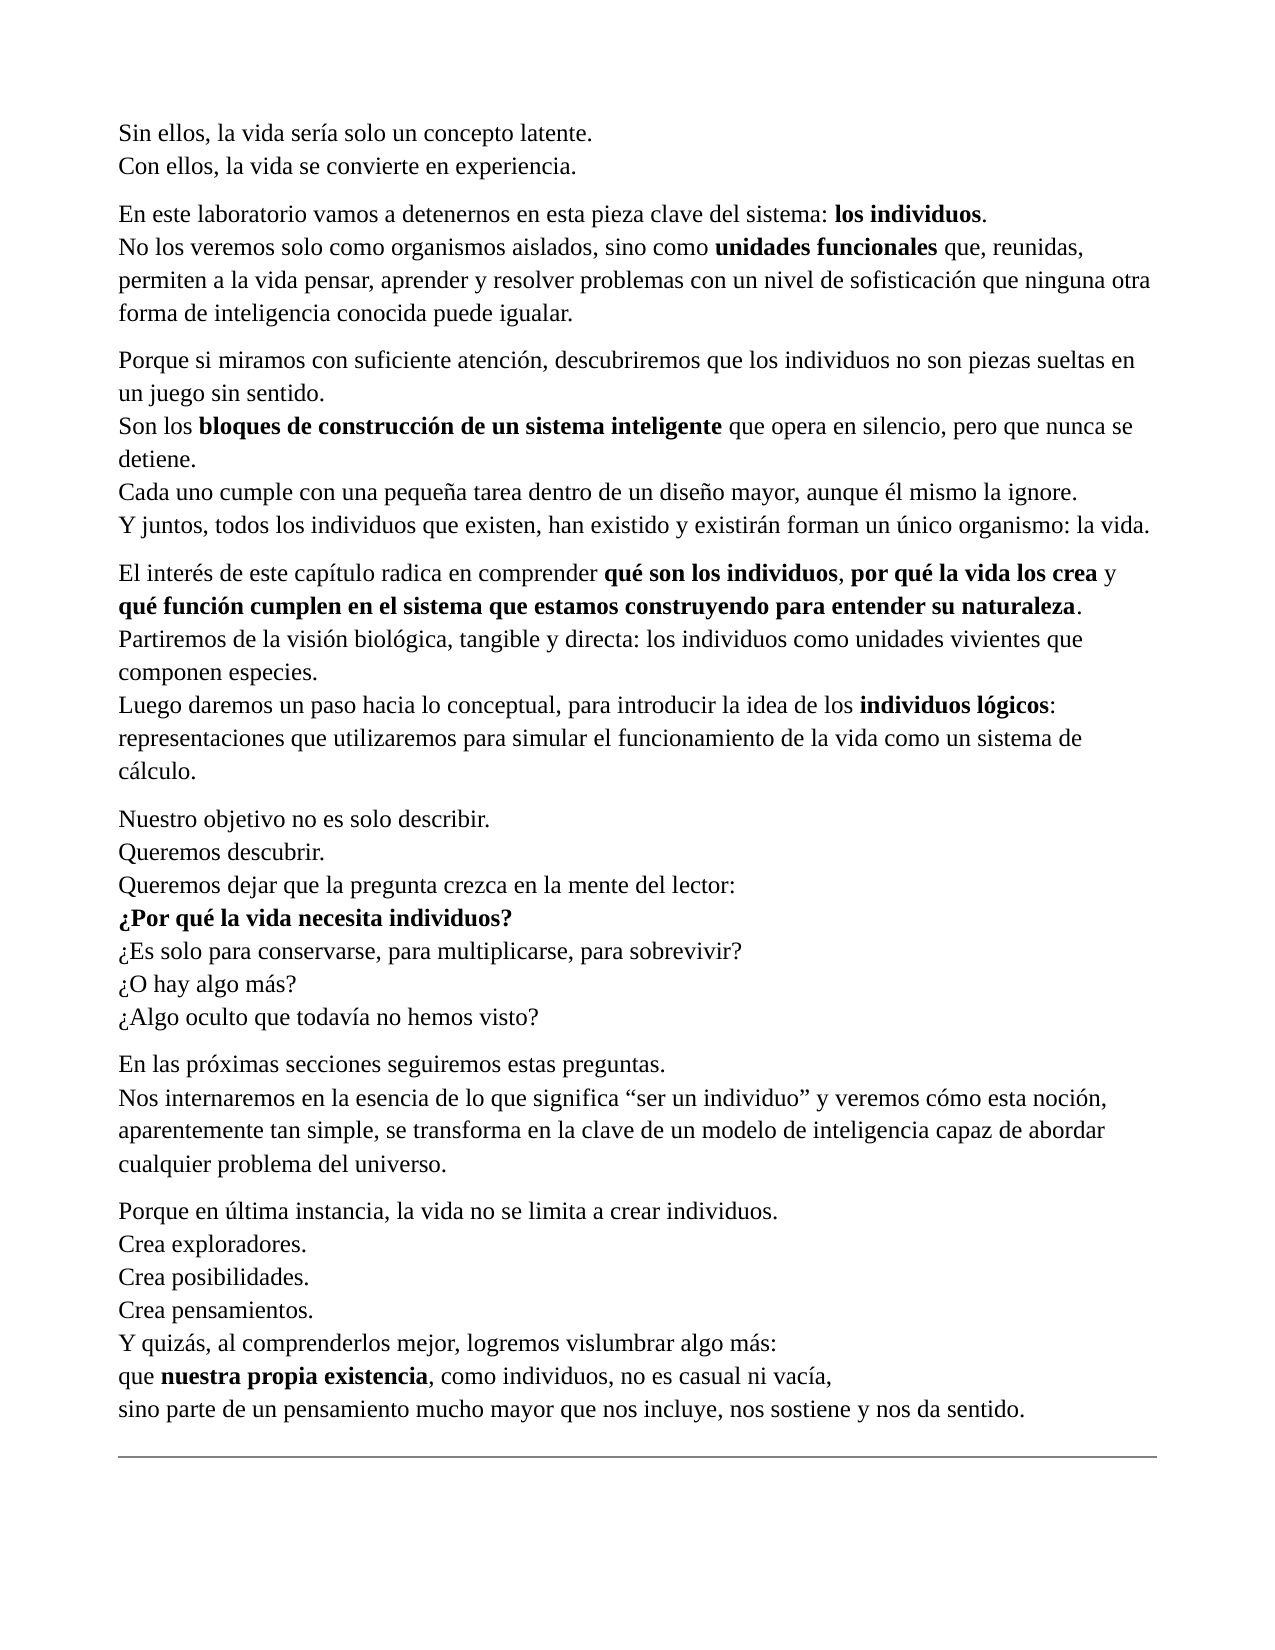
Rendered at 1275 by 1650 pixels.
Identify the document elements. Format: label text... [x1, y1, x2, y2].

text El interés de este capítulo radica en comprender qué son los individuos, por qué la vida los crea y qué función cumplen en el sistema que estamos construyendo para entender su naturaleza. Partiremos de la visión biológica, tangible y directa: los individuos como unidades vivientes que componen especies. Luego daremos un paso hacia lo conceptual, para introducir la idea de los individuos lógicos: representaciones que utilizaremos para simular el funcionamiento de la vida como un sistema de cálculo. [118, 558, 1157, 785]
text Sin ellos, la vida sería solo un concepto latente. Con ellos, la vida se convierte en experiencia. [118, 118, 1157, 180]
text Porque en última instancia, la vida no se limita a crear individuos. Crea exploradores. Crea posibilidades. Crea pensamientos. Y quizás, al comprenderlos mejor, logremos vislumbrar algo más: que nuestra propia existencia, como individuos, no es casual ni vacía, sino parte de un pensamiento mucho mayor que nos incluye, nos sostiene y nos da sentido. [118, 1196, 1157, 1423]
text Porque si miramos con suficiente atención, descubriremos que los individuos no son piezas sueltas en un juego sin sentido. Son los bloques de construcción de un sistema inteligente que opera en silencio, pero que nunca se detiene. Cada uno cumple con una pequeña tarea dentro de un diseño mayor, aunque él mismo la ignore. Y juntos, todos los individuos que existen, han existido y existirán forman un único organismo: la vida. [118, 345, 1157, 539]
text En las próximas secciones seguiremos estas preguntas. Nos internaremos en la esencia de lo que significa “ser un individuo” y veremos cómo esta noción, aparentemente tan simple, se transforma en la clave de un modelo de inteligencia capaz de abordar cualquier problema del universo. [118, 1049, 1157, 1177]
text En este laboratorio vamos a detenernos en esta pieza clave del sistema: los individuos. No los veremos solo como organismos aislados, sino como unidades funcionales que, reunidas, permiten a la vida pensar, aprender y resolver problemas con un nivel de sofisticación que ninguna otra forma de inteligencia conocida puede igualar. [118, 199, 1157, 327]
text Nuestro objetivo no es solo describir. Queremos descubrir. Queremos dejar que la pregunta crezca en la mente del lector: ¿Por qué la vida necesita individuos? ¿Es solo para conservarse, para multiplicarse, para sobrevivir? ¿O hay algo más? ¿Algo oculto que todavía no hemos visto? [118, 804, 1157, 1031]
